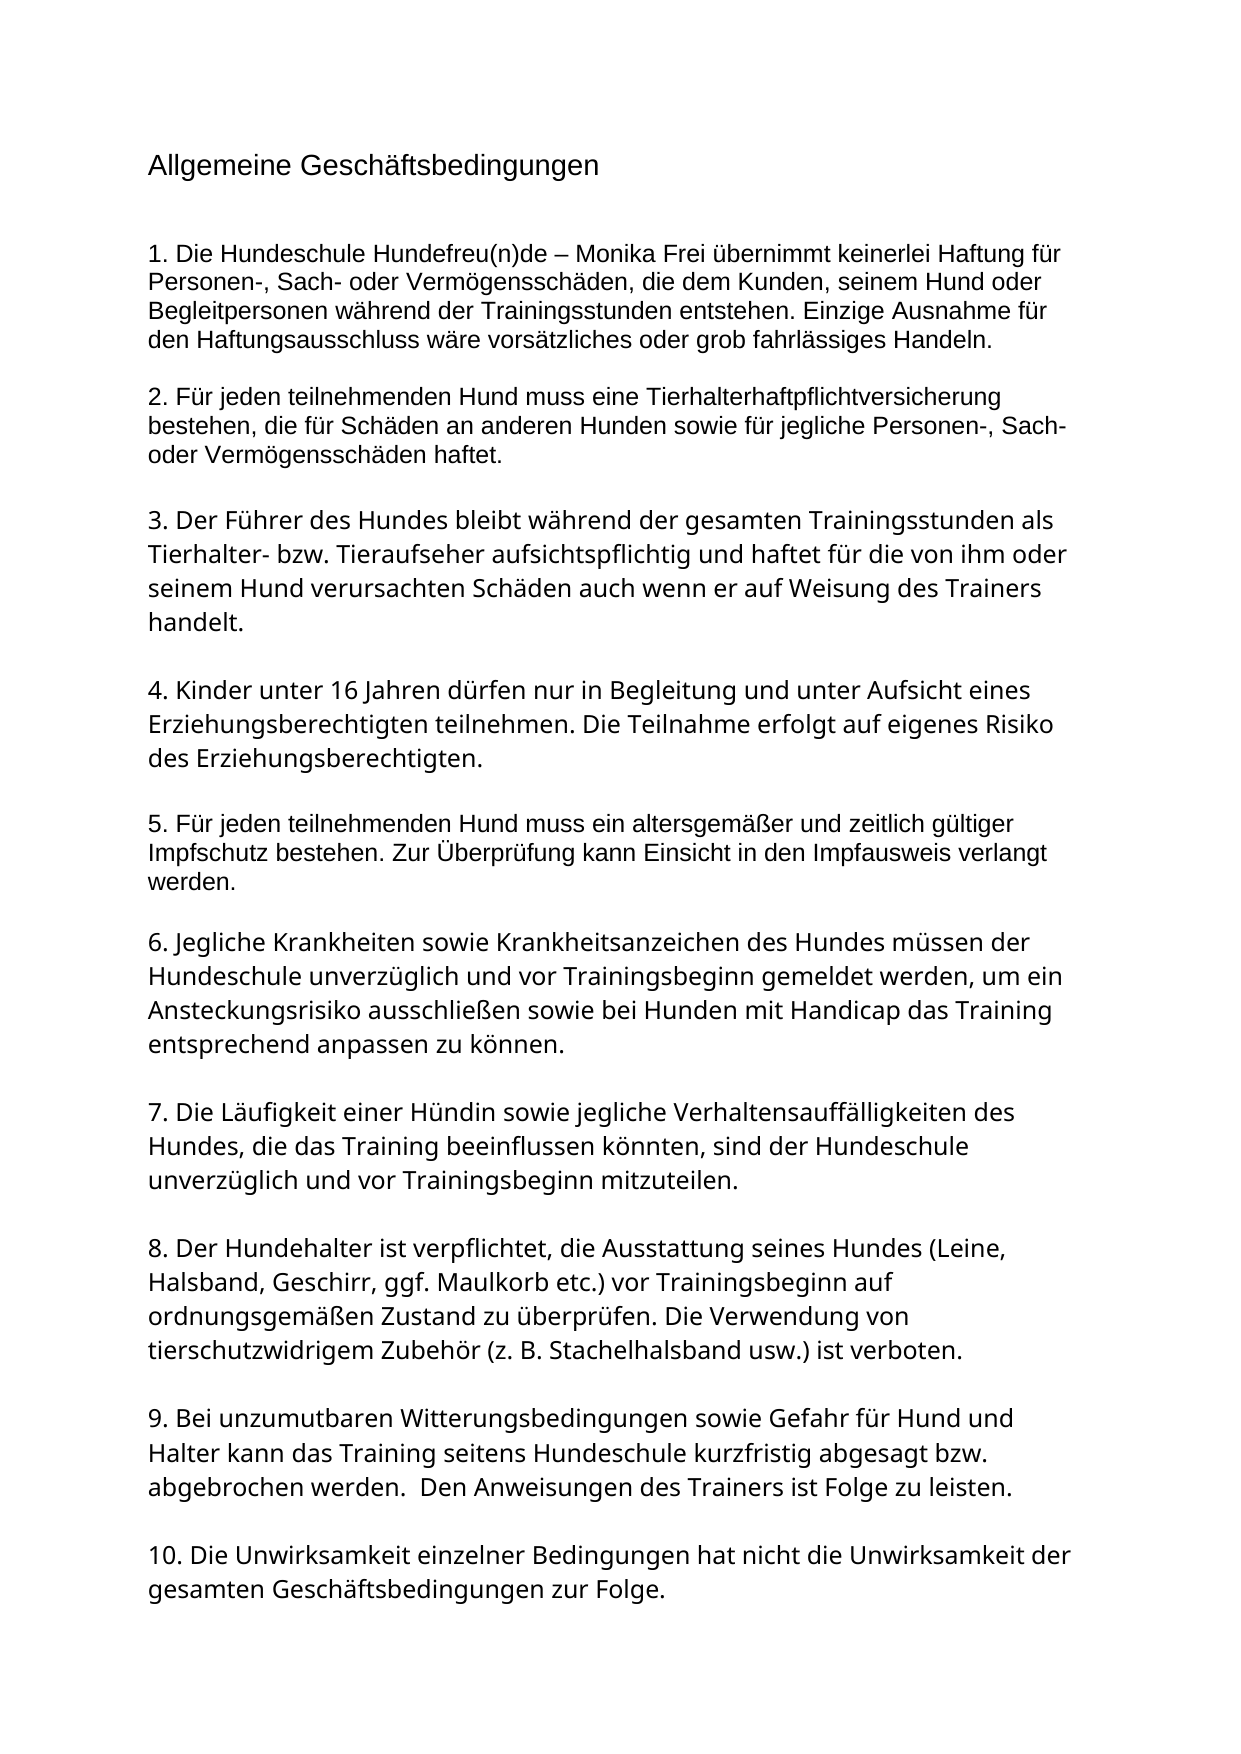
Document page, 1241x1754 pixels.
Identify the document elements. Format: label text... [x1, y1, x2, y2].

text 5. Für jeden teilnehmenden Hund muss ein altersgemäßer und zeitlich gültiger Impfschutz bestehen. Zur Überprüfung kann Einsicht in den Impfausweis verlangt werden. [148, 809, 1093, 896]
text 3. Der Führer des Hundes bleibt während der gesamten Trainingsstunden als Tierhalter- bzw. Tieraufseher aufsichtspflichtig und haftet für die von ihm oder seinem Hund verursachten Schäden auch wenn er auf Weisung des Trainers handelt. [148, 503, 1093, 639]
text 1. Die Hundeschule Hundefreu(n)de – Monika Frei übernimmt keinerlei Haftung für Personen-, Sach- oder Vermögensschäden, die dem Kunden, seinem Hund oder Begleitpersonen während der Trainingsstunden entstehen. Einzige Ausnahme für den Haftungsausschluss wäre vorsätzliches oder grob fahrlässiges Handeln. [148, 239, 1093, 354]
text 4. Kinder unter 16 Jahren dürfen nur in Begleitung und unter Aufsicht eines Erziehungsberechtigten teilnehmen. Die Teilnahme erfolgt auf eigenes Risiko des Erziehungsberechtigten. [148, 673, 1093, 775]
text Allgemeine Geschäftsbedingungen [148, 148, 1093, 181]
text 8. Der Hundehalter ist verpflichtet, die Ausstattung seines Hundes (Leine, Halsband, Geschirr, ggf. Maulkorb etc.) vor Trainingsbeginn auf ordnungsgemäßen Zustand zu überprüfen. Die Verwendung von tierschutzwidrigem Zubehör (z. B. Stachelhalsband usw.) ist verboten. [148, 1231, 1093, 1367]
text 2. Für jeden teilnehmenden Hund muss eine Tierhalterhaftpflichtversicherung bestehen, die für Schäden an anderen Hunden sowie für jegliche Personen-, Sach- oder Vermögensschäden haftet. [148, 382, 1093, 469]
text 9. Bei unzumutbaren Witterungsbedingungen sowie Gefahr für Hund und Halter kann das Training seitens Hundeschule kurzfristig abgesagt bzw. abgebrochen werden. Den Anweisungen des Trainers ist Folge zu leisten. [148, 1401, 1093, 1503]
text 7. Die Läufigkeit einer Hündin sowie jegliche Verhaltensauffälligkeiten des Hundes, die das Training beeinflussen könnten, sind der Hundeschule unverzüglich und vor Trainingsbeginn mitzuteilen. [148, 1094, 1093, 1197]
text 10. Die Unwirksamkeit einzelner Bedingungen hat nicht die Unwirksamkeit der gesamten Geschäftsbedingungen zur Folge. [148, 1537, 1093, 1606]
text 6. Jegliche Krankheiten sowie Krankheitsanzeichen des Hundes müssen der Hundeschule unverzüglich und vor Trainingsbeginn gemeldet werden, um ein Ansteckungsrisiko ausschließen sowie bei Hunden mit Handicap das Training entsprechend anpassen zu können. [148, 924, 1093, 1061]
